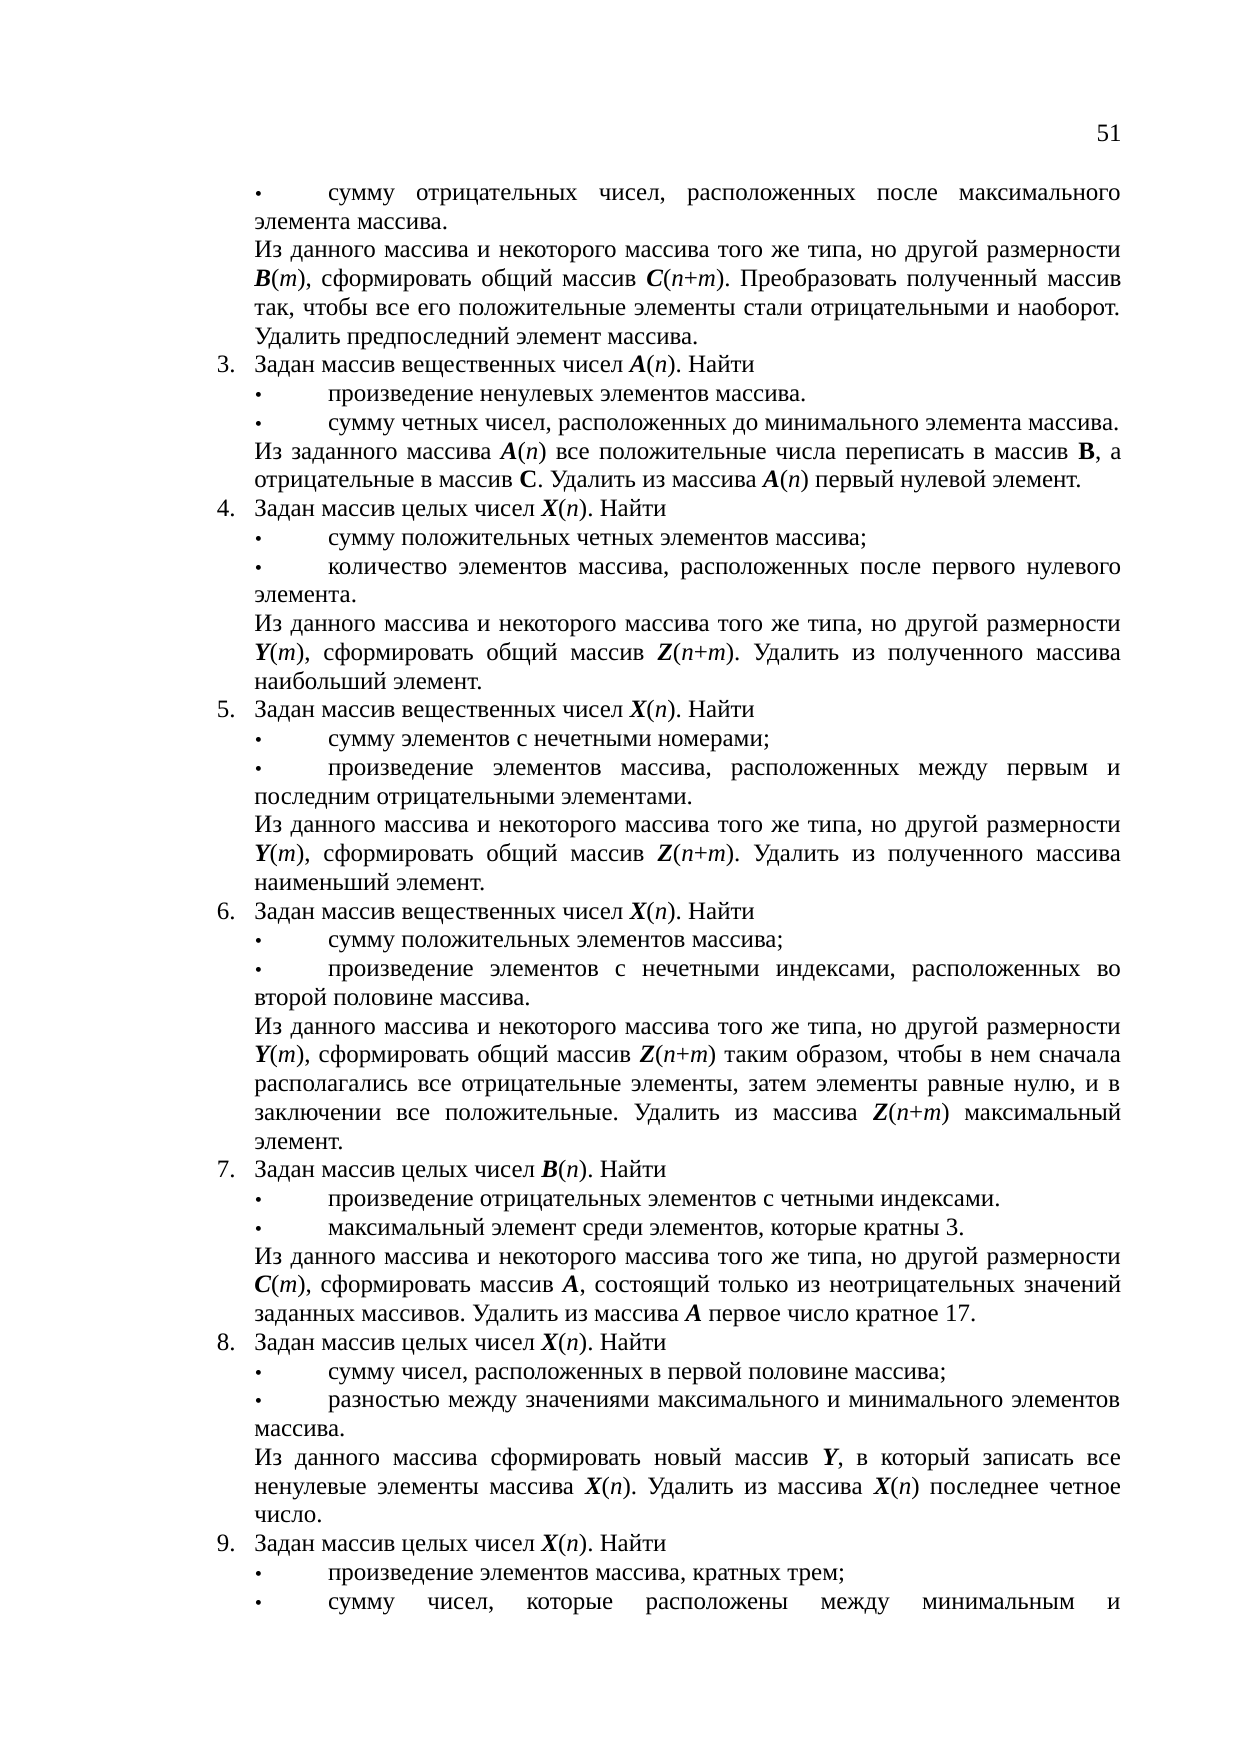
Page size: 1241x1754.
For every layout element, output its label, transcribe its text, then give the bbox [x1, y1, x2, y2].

list сумму положительных элементов массива; [254, 924, 1121, 953]
list Из данного массива и некоторого массива того же типа, но другой размерности Y(m), сформировать общий массив Z(n+m) таким образом, чтобы в нем сначала располагались все отрицательные элементы, затем элементы равные нулю, и в заключении все положительные. Удалить из массива Z(n+m) максимальный элемент. [217, 1011, 1121, 1154]
list Из данного массива и некоторого массива того же типа, но другой размерности B(m), сформировать общий массив С(n+m). Преобразовать полученный массив так, чтобы все его положительные элементы стали отрицательными и наоборот. Удалить предпоследний элемент массива. [254, 234, 1121, 349]
list произведение ненулевых элементов массива. [254, 378, 1121, 407]
list произведение элементов массива, кратных трем; [254, 1557, 1121, 1586]
list сумму четных чисел, расположенных до минимального элемента массива. [254, 407, 1121, 436]
list Из данного массива и некоторого массива того же типа, но другой размерности С(m), сформировать массив А, состоящий только из неотрицательных значений заданных массивов. Удалить из массива А первое число кратное 17. [217, 1241, 1121, 1327]
list Задан массив целых чисел Х(n). Найти [217, 1327, 1121, 1356]
list сумму чисел, расположенных в первой половине массива; [254, 1356, 1121, 1384]
list сумму элементов с нечетными номерами; [254, 723, 1121, 752]
list произведение элементов с нечетными индексами, расположенных во второй половине массива. [254, 953, 1121, 1011]
list Из заданного массива A(n) все положительные числа переписать в массив B, а отрицательные в массив C. Удалить из массива A(n) первый нулевой элемент. [254, 436, 1121, 493]
list Из данного массива сформировать новый массив Y, в который записать все ненулевые элементы массива Х(n). Удалить из массива Х(n) последнее четное число. [217, 1442, 1121, 1528]
list количество элементов массива, расположенных после первого нулевого элемента. [254, 551, 1121, 608]
list Задан массив целых чисел Х(n). Найти [217, 493, 1121, 522]
list максимальный элемент среди элементов, которые кратны 3. [254, 1212, 1121, 1241]
list Задан массив целых чисел Х(n). Найти [217, 1528, 1121, 1557]
list произведение элементов массива, расположенных между первым и последним отрицательными элементами. [254, 752, 1121, 809]
list Задан массив вещественных чисел Х(n). Найти [217, 896, 1121, 924]
list сумму чисел, которые расположены между минимальным и [254, 1586, 1121, 1614]
list Задан массив вещественных чисел Х(n). Найти [217, 694, 1121, 723]
list сумму отрицательных чисел, расположенных после максимального элемента массива. [254, 177, 1121, 234]
list Из данного массива и некоторого массива того же типа, но другой размерности Y(m), сформировать общий массив Z(n+m). Удалить из полученного массива наибольший элемент. [217, 608, 1121, 694]
list сумму положительных четных элементов массива; [254, 522, 1121, 551]
list Задан массив целых чисел B(n). Найти [217, 1154, 1121, 1183]
list произведение отрицательных элементов с четными индексами. [254, 1183, 1121, 1212]
list разностью между значениями максимального и минимального элементов массива. [254, 1384, 1121, 1442]
list Задан массив вещественных чисел A(n). Найти [217, 349, 1121, 378]
list Из данного массива и некоторого массива того же типа, но другой размерности Y(m), сформировать общий массив Z(n+m). Удалить из полученного массива наименьший элемент. [217, 809, 1121, 896]
